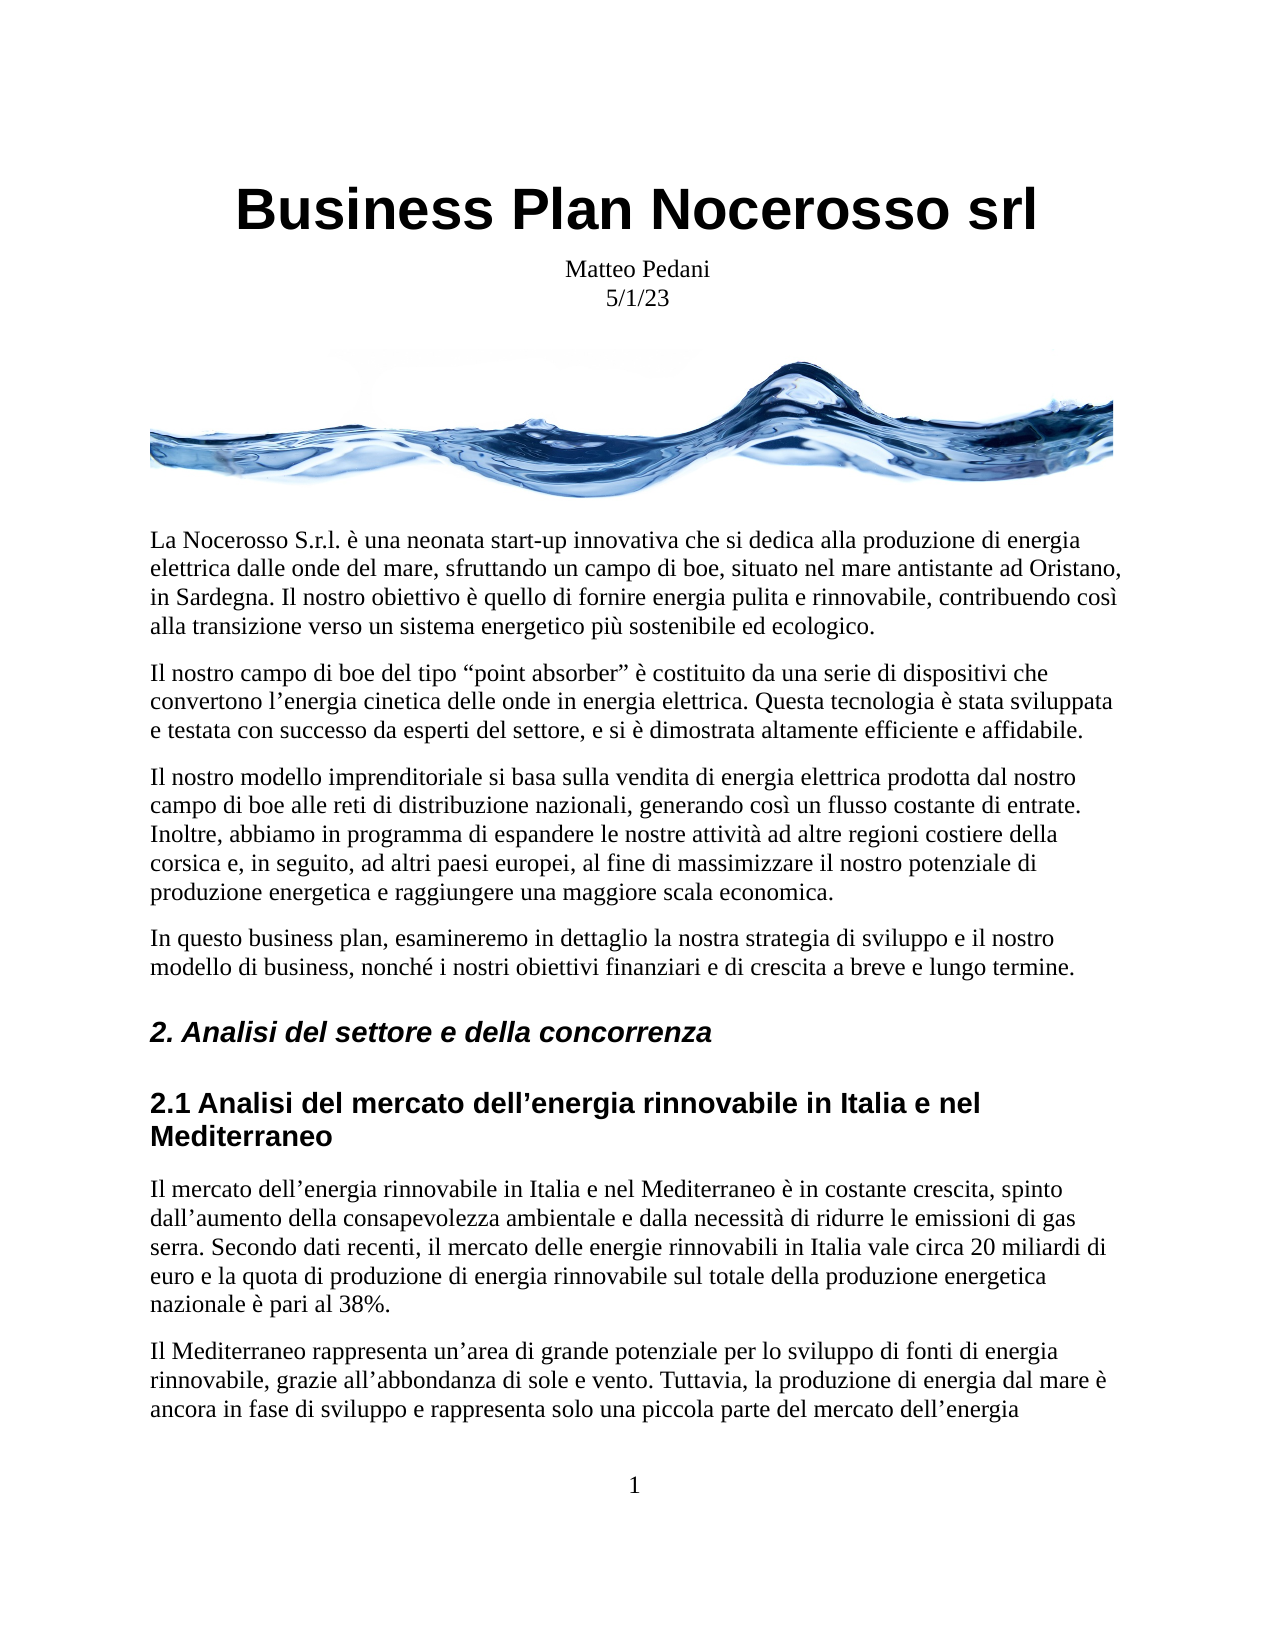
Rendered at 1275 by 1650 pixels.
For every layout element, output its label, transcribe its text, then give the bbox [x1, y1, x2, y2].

text Il nostro modello imprenditoriale si basa sulla vendita di energia elettrica prodotta dal nostro campo di boe alle reti di distribuzione nazionali, generando così un flusso costante di entrate. Inoltre, abbiamo in programma di espandere le nostre attività ad altre regioni costiere della corsica e, in seguito, ad altri paesi europei, al fine di massimizzare il nostro potenziale di produzione energetica e raggiungere una maggiore scala economica. [150, 762, 1125, 906]
picture [150, 349, 1114, 507]
text In questo business plan, esamineremo in dettaglio la nostra strategia di sviluppo e il nostro modello di business, nonché i nostri obiettivi finanziari e di crescita a breve e lungo termine. [150, 923, 1125, 981]
text Il nostro campo di boe del tipo “point absorber” è costituito da una serie di dispositivi che convertono l’energia cinetica delle onde in energia elettrica. Questa tecnologia è stata sviluppata e testata con successo da esperti del settore, e si è dimostrata altamente efficiente e affidabile. [150, 658, 1125, 744]
text La Nocerosso S.r.l. è una neonata start-up innovativa che si dedica alla produzione di energia elettrica dalle onde del mare, sfruttando un campo di boe, situato nel mare antistante ad Oristano, in Sardegna. Il nostro obiettivo è quello di fornire energia pulita e rinnovabile, contribuendo così alla transizione verso un sistema energetico più sostenibile ed ecologico. [150, 525, 1125, 640]
text Il mercato dell’energia rinnovabile in Italia e nel Mediterraneo è in costante crescita, spinto dall’aumento della consapevolezza ambientale e dalla necessità di ridurre le emissioni di gas serra. Secondo dati recenti, il mercato delle energie rinnovabili in Italia vale circa 20 miliardi di euro e la quota di produzione di energia rinnovabile sul totale della produzione energetica nazionale è pari al 38%. [150, 1174, 1125, 1318]
text Il Mediterraneo rappresenta un’area di grande potenziale per lo sviluppo di fonti di energia rinnovabile, grazie all’abbondanza di sole e vento. Tuttavia, la produzione di energia dal mare è ancora in fase di sviluppo e rappresenta solo una piccola parte del mercato dell’energia [150, 1336, 1125, 1422]
subtitle 2.1 Analisi del mercato dell’energia rinnovabile in Italia e nel Mediterraneo [150, 1086, 1125, 1153]
title Business Plan Nocerosso srl [150, 175, 1125, 242]
text Matteo Pedani [150, 254, 1125, 283]
text 5/1/23 [150, 283, 1125, 312]
subtitle 2. Analisi del settore e della concorrenza [150, 1015, 1125, 1048]
